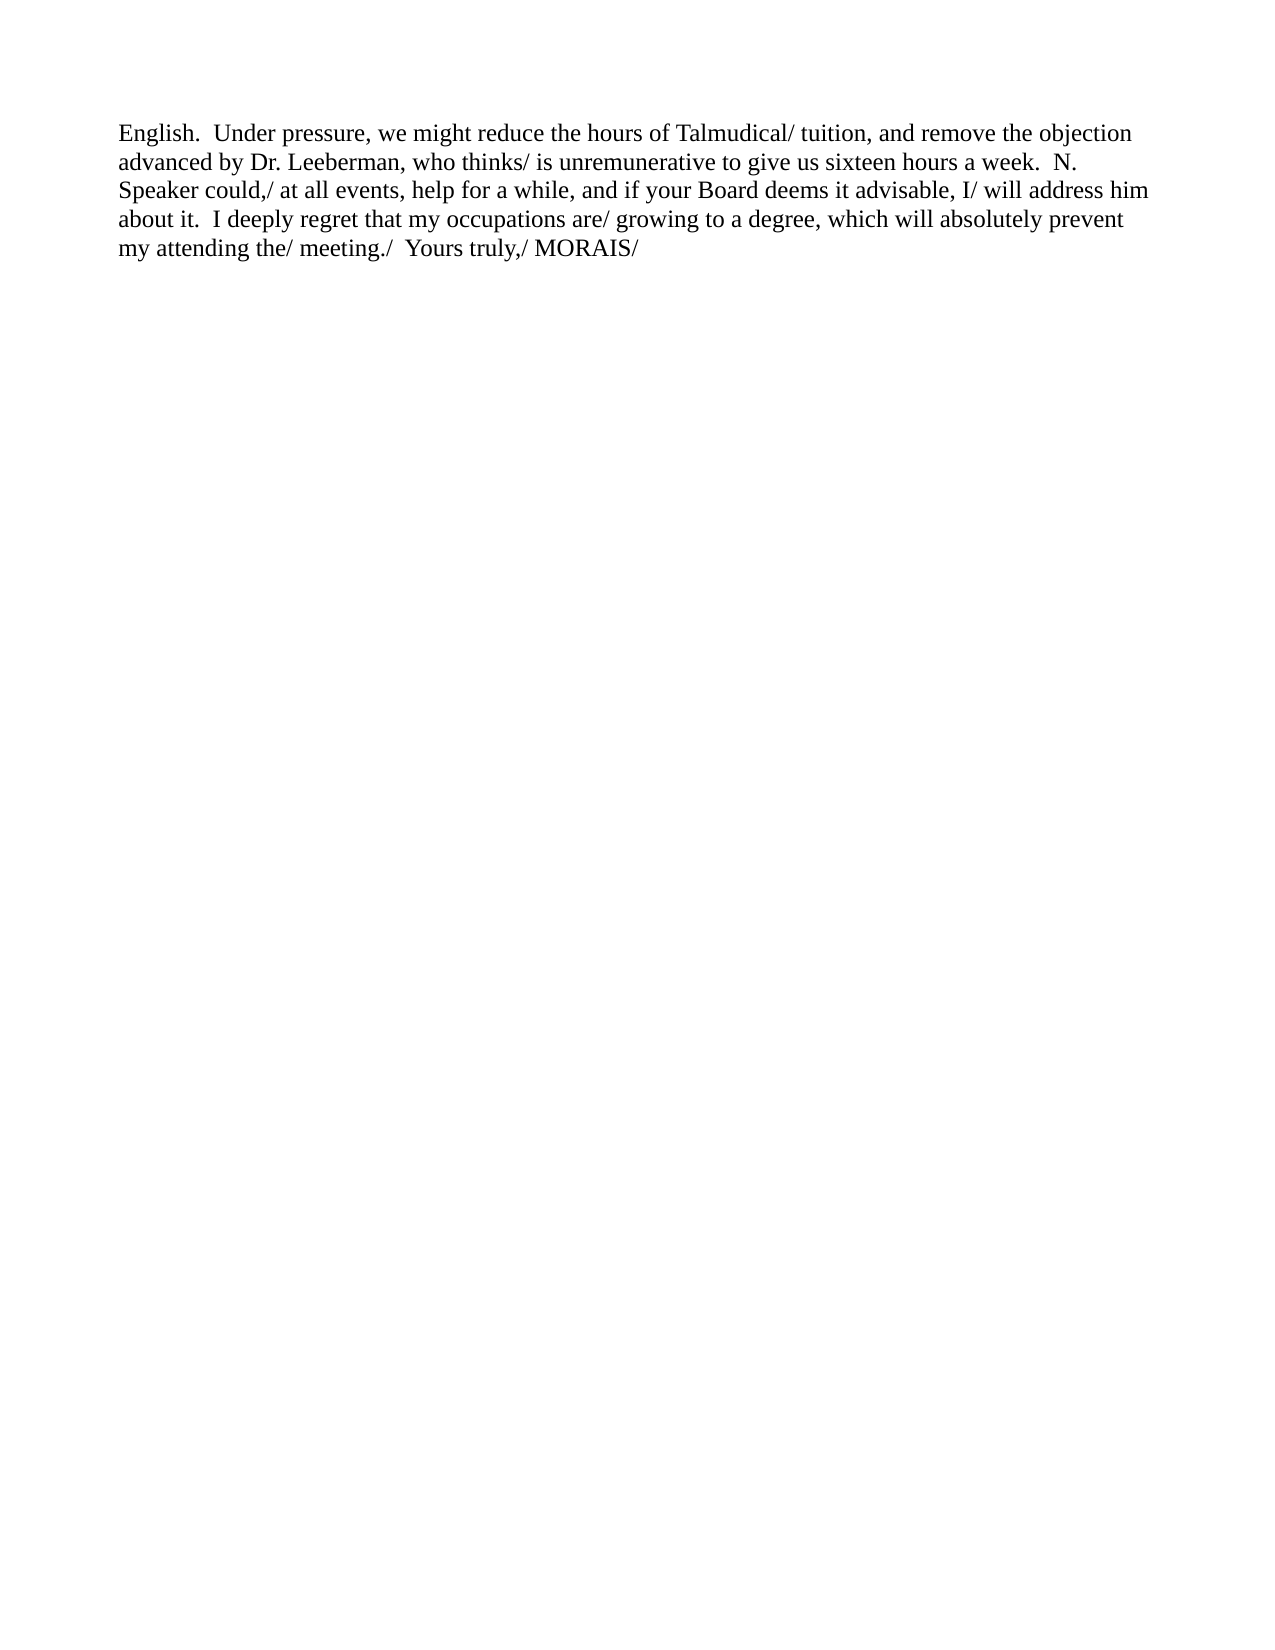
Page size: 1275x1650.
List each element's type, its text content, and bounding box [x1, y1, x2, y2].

text English. Under pressure, we might reduce the hours of Talmudical/ tuition, and remove the objection advanced by Dr. Leeberman, who thinks/ is unremunerative to give us sixteen hours a week. N. Speaker could,/ at all events, help for a while, and if your Board deems it advisable, I/ will address him about it. I deeply regret that my occupations are/ growing to a degree, which will absolutely prevent my attending the/ meeting./ Yours truly,/ MORAIS/ [118, 118, 1157, 262]
